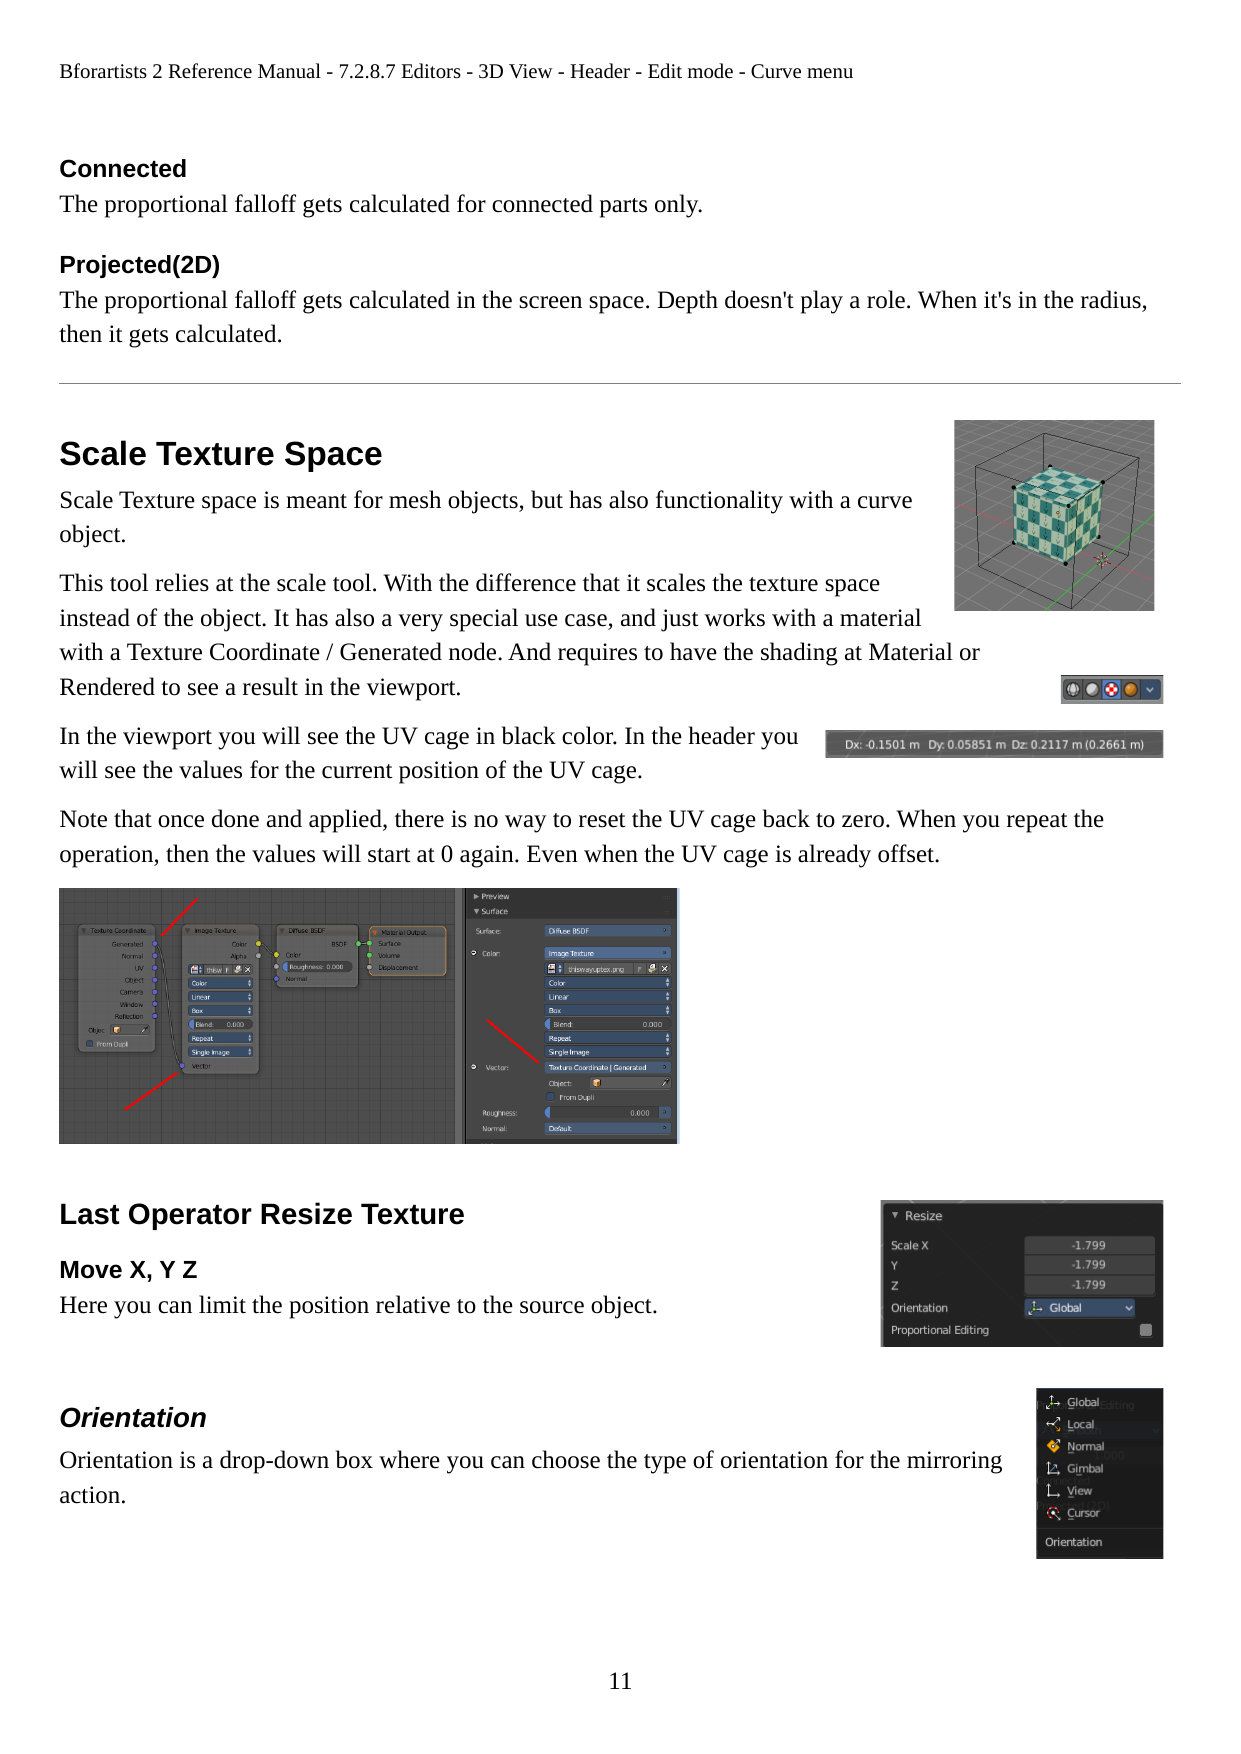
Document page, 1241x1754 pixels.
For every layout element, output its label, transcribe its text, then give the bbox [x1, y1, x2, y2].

subtitle [1155, 433, 1181, 472]
text Scale Texture space is meant for mesh objects, but has also functionality with a curve object. [59, 485, 954, 548]
picture [880, 1200, 1164, 1347]
picture [1036, 1388, 1164, 1559]
subtitle Scale Texture Space [59, 433, 954, 472]
subtitle Orientation [59, 1401, 1036, 1433]
subtitle Connected [59, 154, 1181, 182]
picture [825, 730, 1164, 758]
text In the viewport you will see the UV cage in black color. In the header you will see the values for the current position of the UV cage. [59, 721, 1181, 784]
text This tool relies at the scale tool. With the difference that it scales the texture space instead of the object. It has also a very special use case, and just works with a material with a Texture Coordinate / Generated node. And requires to have the shading at Material or Rendered to see a result in the viewport. [59, 568, 1181, 700]
subtitle Projected(2D) [59, 250, 1181, 279]
subtitle [1164, 1256, 1181, 1284]
subtitle Move X, Y Z [59, 1256, 880, 1284]
picture [1060, 675, 1164, 704]
text The proportional falloff gets calculated in the screen space. Depth doesn't play a role. When it's in the radius, then it gets calculated. [59, 285, 1181, 348]
subtitle [1164, 1401, 1181, 1433]
picture [954, 420, 1155, 611]
text Note that once done and applied, there is no way to reset the UV cage back to zero. When you repeat the operation, then the values will start at 0 again. Even when the UV cage is already offset. [59, 804, 1181, 867]
picture [59, 888, 680, 1144]
subtitle Last Operator Resize Texture [59, 1197, 1181, 1231]
text Here you can limit the position relative to the source object. [59, 1290, 880, 1319]
text The proportional falloff gets calculated for connected parts only. [59, 189, 1181, 217]
text Orientation is a drop-down box where you can choose the type of orientation for the mirroring action. [59, 1445, 1036, 1508]
